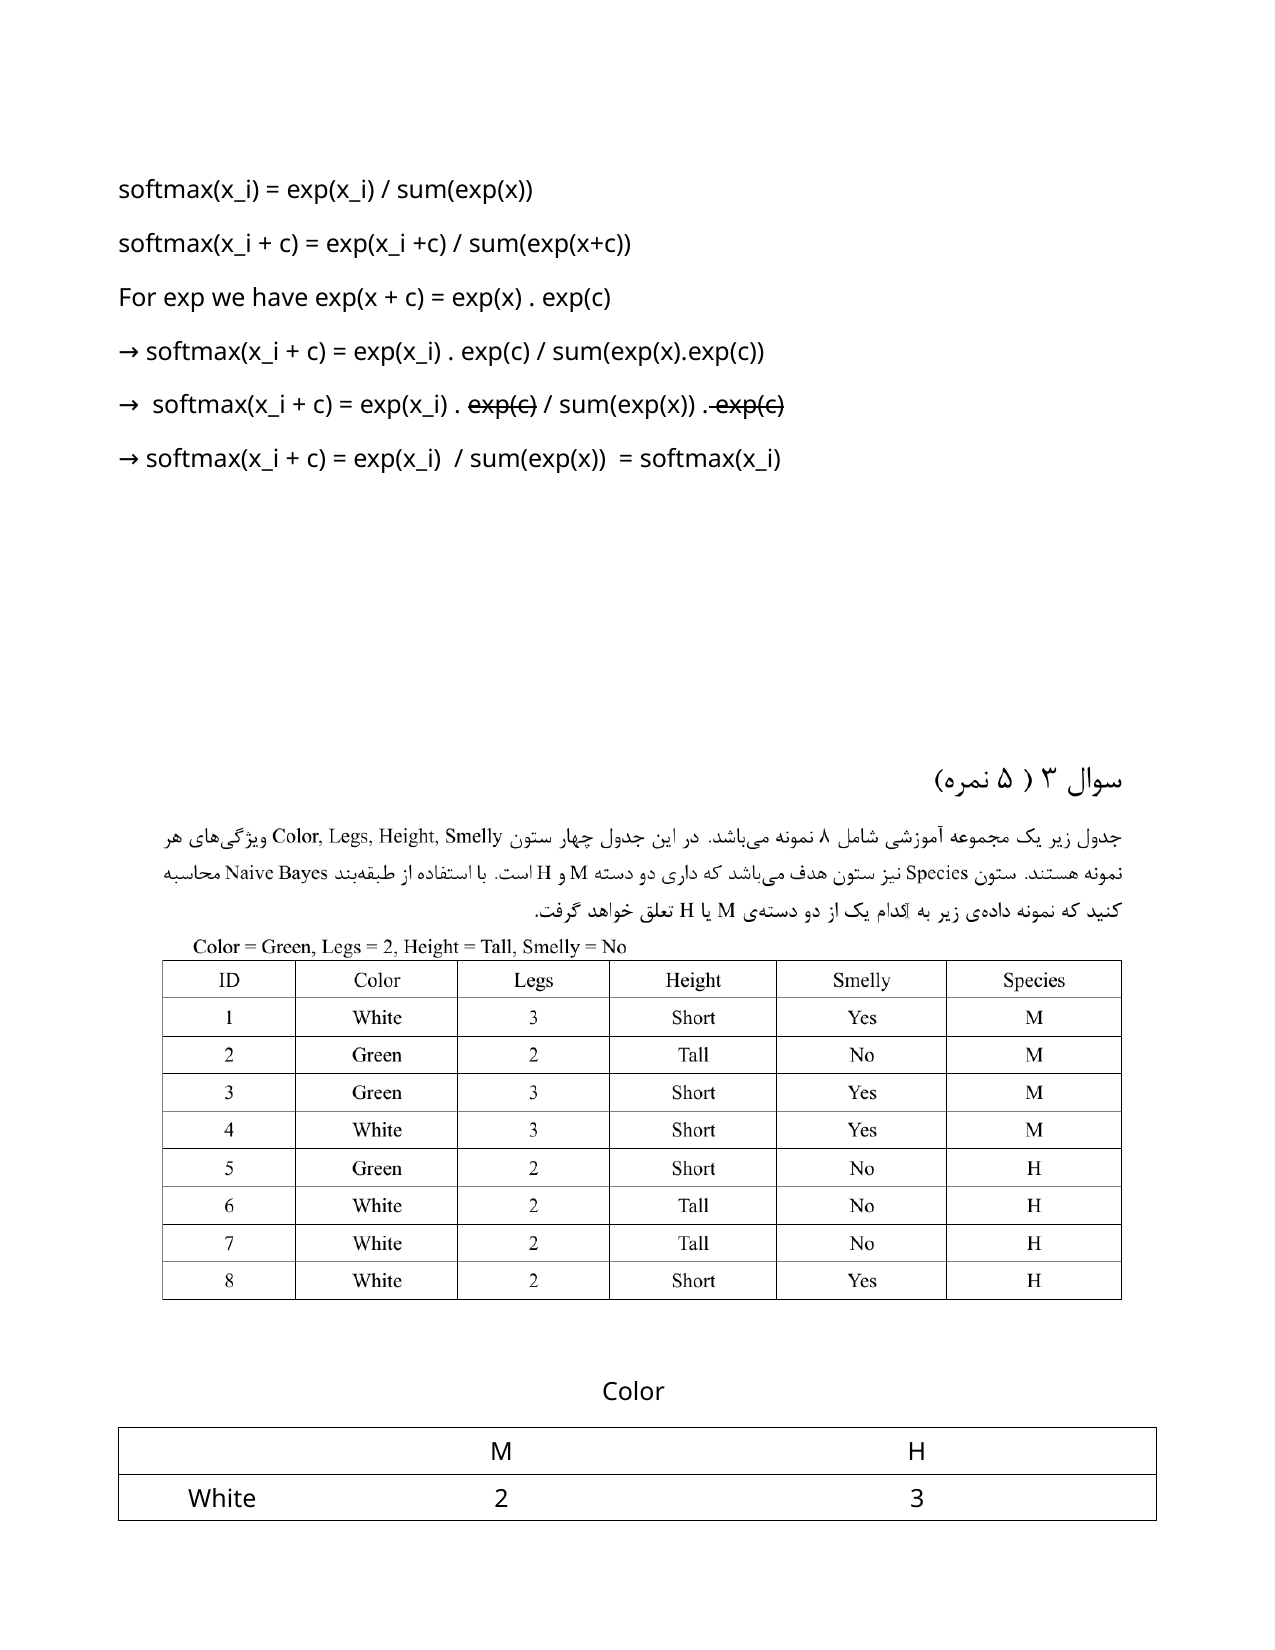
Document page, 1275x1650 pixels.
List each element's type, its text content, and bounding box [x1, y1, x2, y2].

table_header H [677, 1428, 1156, 1473]
text Color [118, 1373, 1157, 1407]
table_header [119, 1428, 326, 1473]
table_cell 3 [677, 1475, 1156, 1520]
text softmax(x_i + c) = exp(x_i +c) / sum(exp(x+c)) [118, 226, 1157, 260]
text softmax(x_i) = exp(x_i) / sum(exp(x)) [118, 172, 1157, 206]
text → softmax(x_i + c) = exp(x_i) / sum(exp(x)) = softmax(x_i) [118, 441, 1157, 475]
table_cell 2 [326, 1475, 677, 1520]
picture [118, 763, 1157, 1321]
table_cell White [119, 1475, 326, 1520]
text → softmax(x_i + c) = exp(x_i) . exp(c) / sum(exp(x).exp(c)) [118, 333, 1157, 367]
text → softmax(x_i + c) = exp(x_i) . exp(c) / sum(exp(x)) . exp(c) [118, 387, 1157, 421]
table_header M [326, 1428, 677, 1473]
text For exp we have exp(x + c) = exp(x) . exp(c) [118, 279, 1157, 313]
